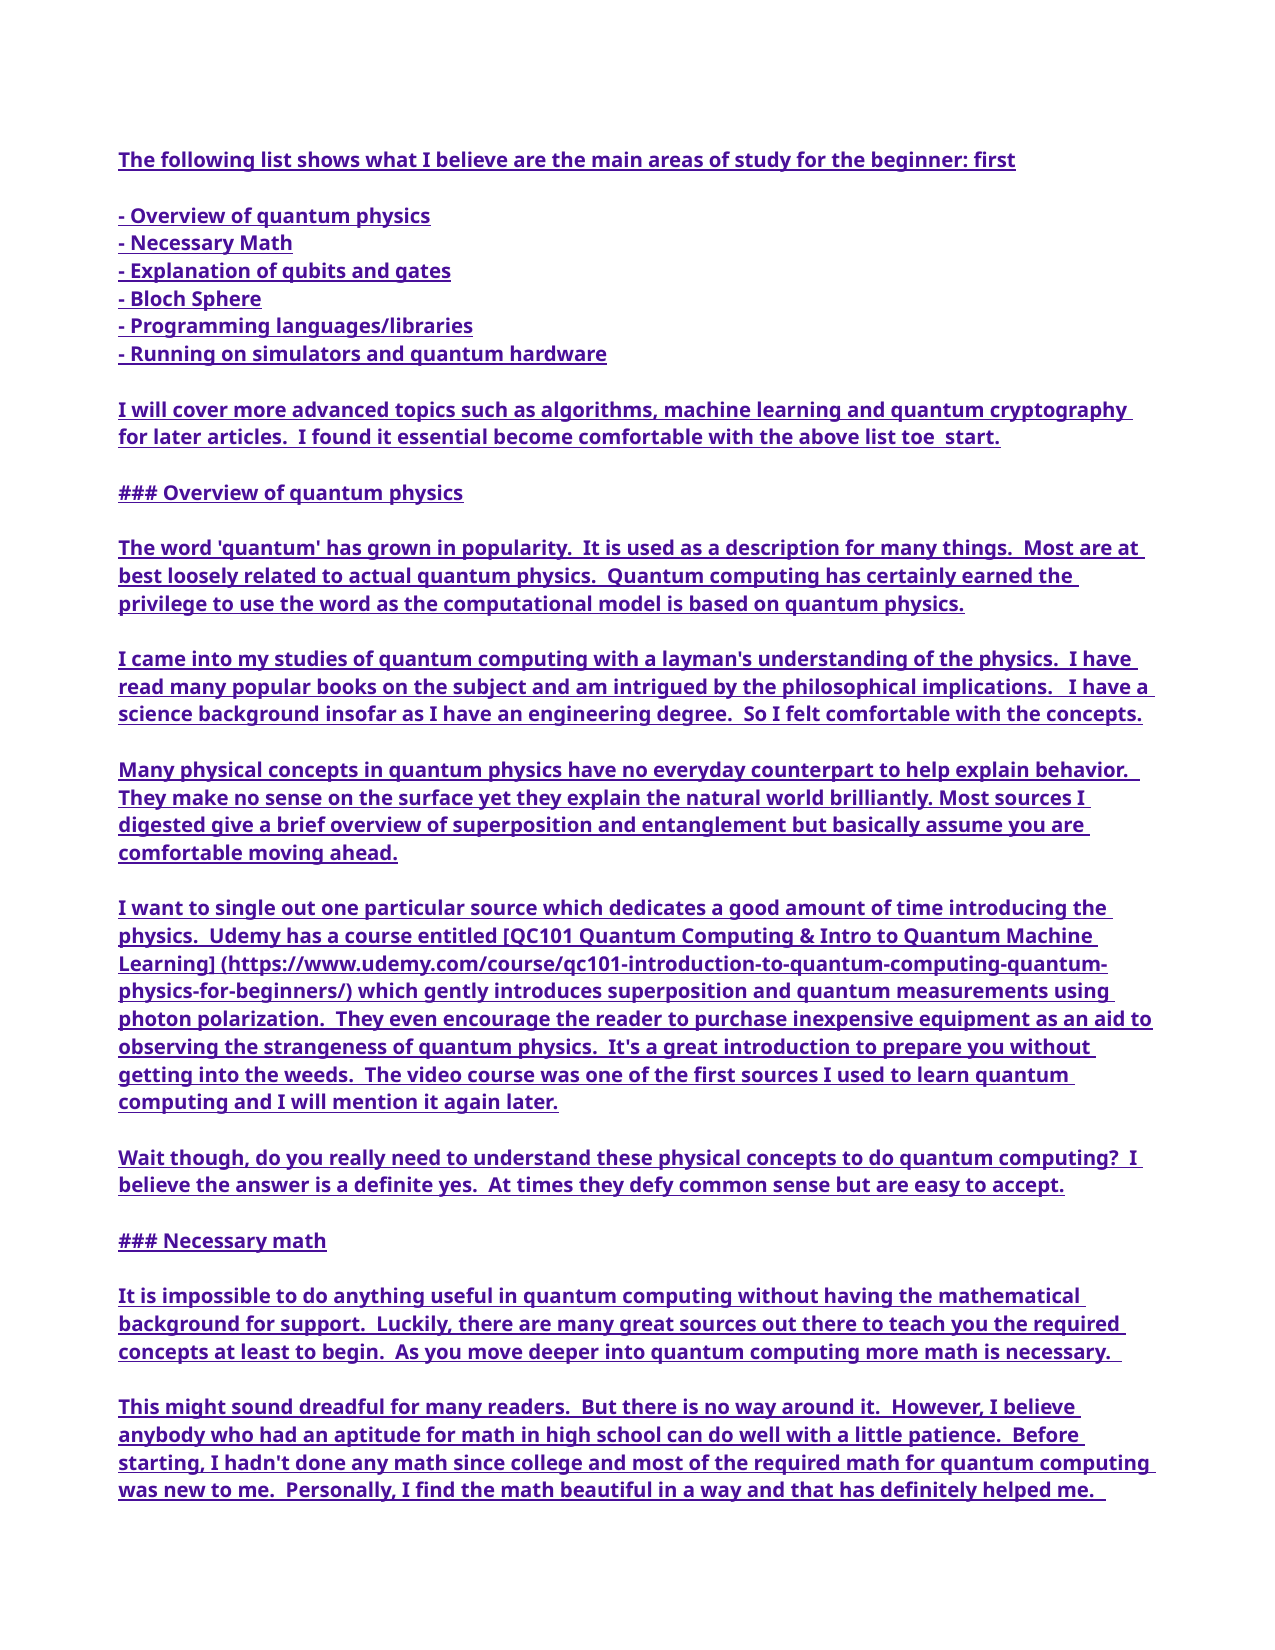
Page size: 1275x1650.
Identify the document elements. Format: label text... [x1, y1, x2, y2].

text - Overview of quantum physics [118, 201, 1157, 229]
text - Explanation of qubits and gates [118, 257, 1157, 284]
text ### Overview of quantum physics [118, 478, 1157, 506]
text I want to single out one particular source which dedicates a good amount of time introducing the physics. Udemy has a course entitled [QC101 Quantum Computing & Intro to Quantum Machine Learning] (https://www.udemy.com/course/qc101-introduction-to-quantum-computing-quantum-physics-for-beginners/) which gently introduces superposition and quantum measurements using photon polarization. They even encourage the reader to purchase inexpensive equipment as an aid to observing the strangeness of quantum physics. It's a great introduction to prepare you without getting into the weeds. The video course was one of the first sources I used to learn quantum computing and I will mention it again later. [118, 894, 1157, 1116]
text ### Necessary math [118, 1226, 1157, 1254]
text Wait though, do you really need to understand these physical concepts to do quantum computing? I believe the answer is a definite yes. At times they defy common sense but are easy to accept. [118, 1143, 1157, 1199]
text The word 'quantum' has grown in popularity. It is used as a description for many things. Most are at best loosely related to actual quantum physics. Quantum computing has certainly earned the privilege to use the word as the computational model is based on quantum physics. [118, 534, 1157, 617]
text I came into my studies of quantum computing with a layman's understanding of the physics. I have read many popular books on the subject and am intrigued by the philosophical implications. I have a science background insofar as I have an engineering degree. So I felt comfortable with the concepts. [118, 644, 1157, 728]
text - Programming languages/libraries [118, 312, 1157, 340]
text - Running on simulators and quantum hardware [118, 340, 1157, 367]
text I will cover more advanced topics such as algorithms, machine learning and quantum cryptography for later articles. I found it essential become comfortable with the above list toe start. [118, 395, 1157, 451]
text It is impossible to do anything useful in quantum computing without having the mathematical background for support. Luckily, there are many great sources out there to teach you the required concepts at least to begin. As you move deeper into quantum computing more math is necessary. [118, 1282, 1157, 1365]
text The following list shows what I believe are the main areas of study for the beginner: first [118, 146, 1157, 173]
text Many physical concepts in quantum physics have no everyday counterpart to help explain behavior. They make no sense on the surface yet they explain the natural world brilliantly. Most sources I digested give a brief overview of superposition and entanglement but basically assume you are comfortable moving ahead. [118, 755, 1157, 866]
text This might sound dreadful for many readers. But there is no way around it. However, I believe anybody who had an aptitude for math in high school can do well with a little patience. Before starting, I hadn't done any math since college and most of the required math for quantum computing was new to me. Personally, I find the math beautiful in a way and that has definitely helped me. [118, 1393, 1157, 1503]
text - Bloch Sphere [118, 284, 1157, 312]
text - Necessary Math [118, 229, 1157, 257]
